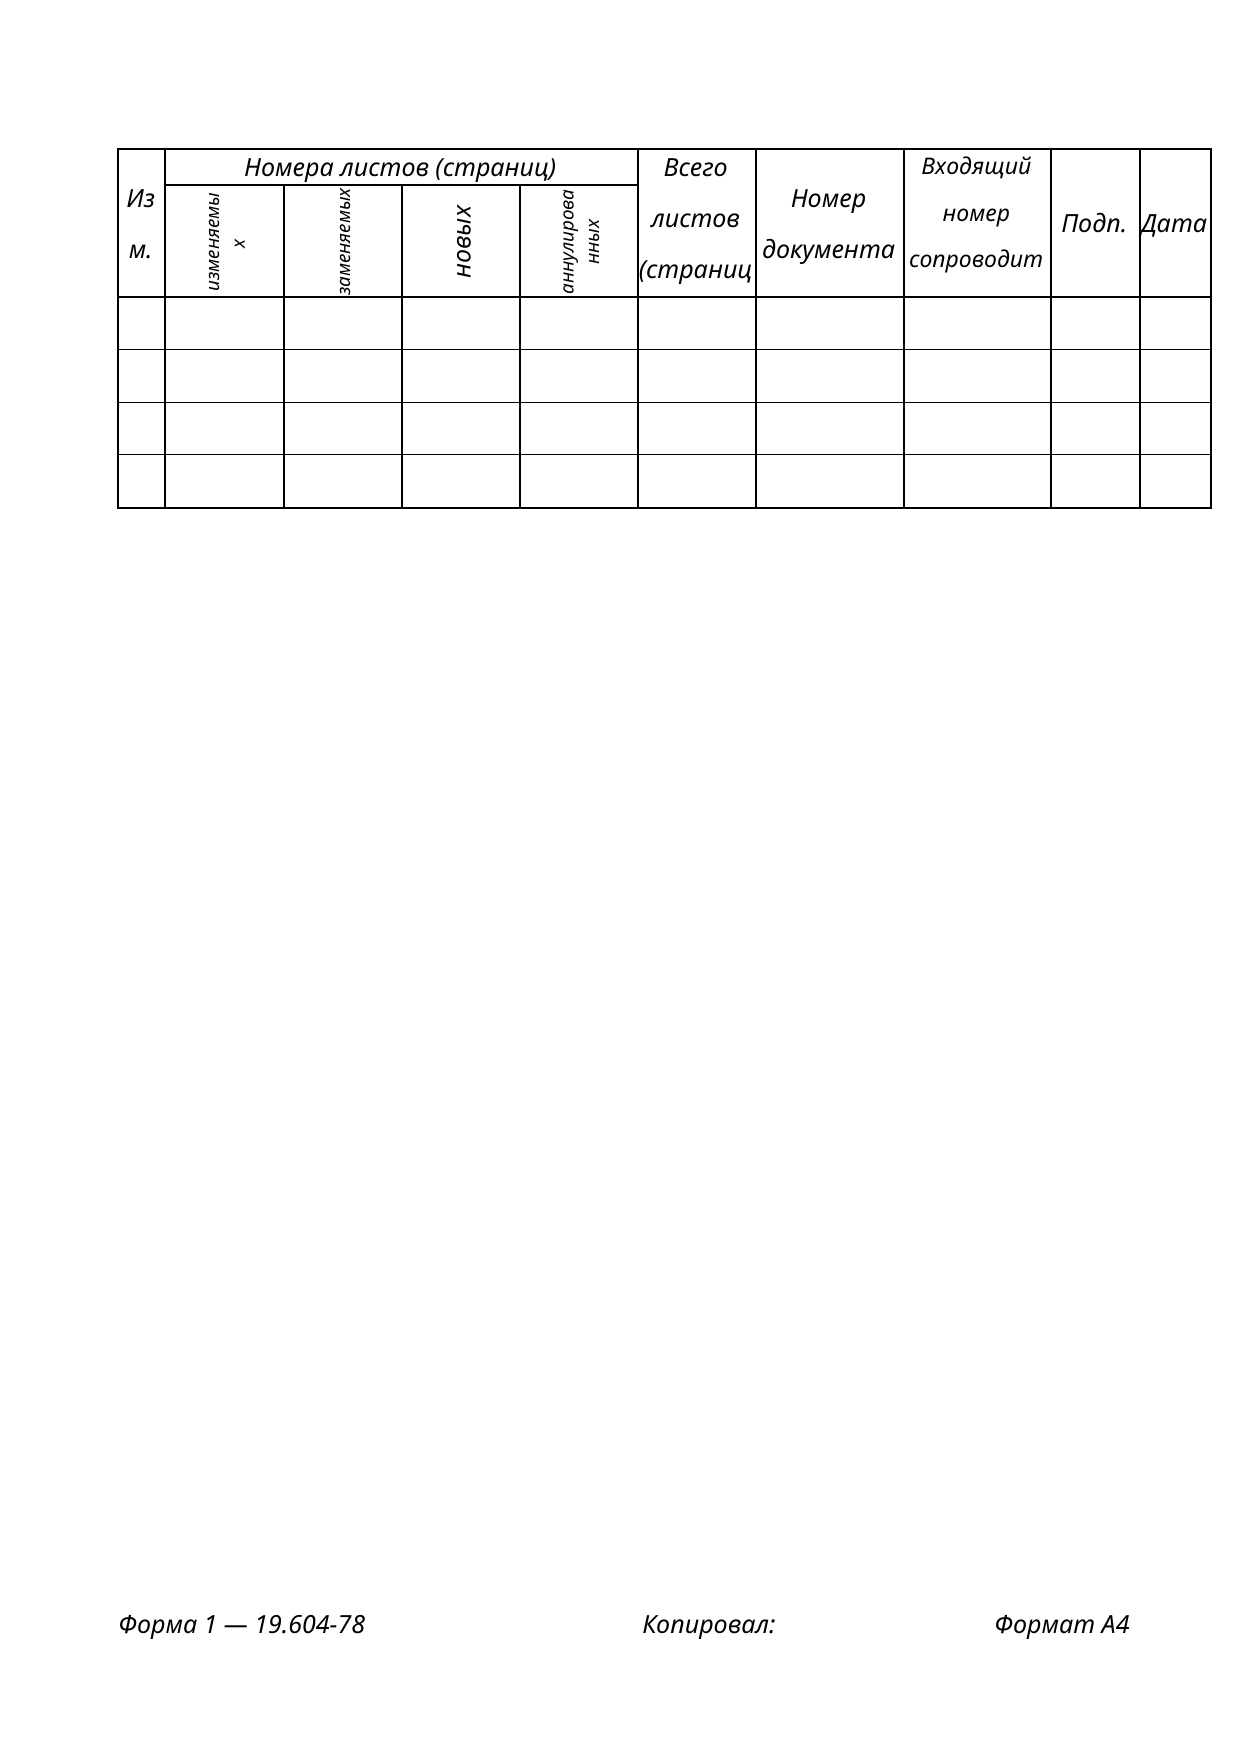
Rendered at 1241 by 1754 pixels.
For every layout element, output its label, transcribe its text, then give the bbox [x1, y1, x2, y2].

table_cell [905, 298, 1050, 349]
table_cell [757, 350, 903, 402]
table_cell [403, 298, 519, 349]
table_cell [521, 455, 637, 507]
table_header Изм. [119, 150, 164, 296]
table_header Всего листов (страниц) в документе [639, 150, 755, 296]
table_cell [639, 403, 755, 454]
table_cell [1052, 403, 1139, 454]
table_cell [285, 350, 401, 402]
table_cell изменяемых [166, 186, 283, 296]
table_cell [905, 455, 1050, 507]
table_cell [639, 298, 755, 349]
table_cell заменяемых [285, 186, 401, 296]
table_cell [403, 403, 519, 454]
table_cell [757, 455, 903, 507]
table_header Дата [1141, 150, 1210, 296]
table_cell [1052, 455, 1139, 507]
table_cell [1141, 455, 1210, 507]
table_cell [166, 403, 283, 454]
table_cell новых [403, 186, 519, 296]
table_cell [119, 403, 164, 454]
table_cell [521, 298, 637, 349]
table_header Входящий номер сопроводительного документа и дата [905, 150, 1050, 296]
table_cell [1141, 350, 1210, 402]
table_cell [639, 350, 755, 402]
table_cell [403, 350, 519, 402]
table_cell [1141, 403, 1210, 454]
table_header Подп. [1052, 150, 1139, 296]
table_cell [757, 403, 903, 454]
table_cell [1052, 298, 1139, 349]
table_cell [403, 455, 519, 507]
table_cell [285, 455, 401, 507]
table_header Номера листов (страниц) [166, 150, 637, 184]
table_cell [285, 403, 401, 454]
table_cell [905, 403, 1050, 454]
table_cell [119, 350, 164, 402]
table_cell [905, 350, 1050, 402]
table_cell [119, 455, 164, 507]
table_cell [1052, 350, 1139, 402]
table_cell [639, 455, 755, 507]
table_cell [757, 298, 903, 349]
table_cell [119, 298, 164, 349]
table_cell [1141, 298, 1210, 349]
table_cell [521, 403, 637, 454]
table_cell [166, 298, 283, 349]
table_header Номер документа [757, 150, 903, 296]
table_cell аннулированных [521, 186, 637, 296]
table_cell [166, 455, 283, 507]
table_cell [521, 350, 637, 402]
table_cell [285, 298, 401, 349]
table_cell [166, 350, 283, 402]
